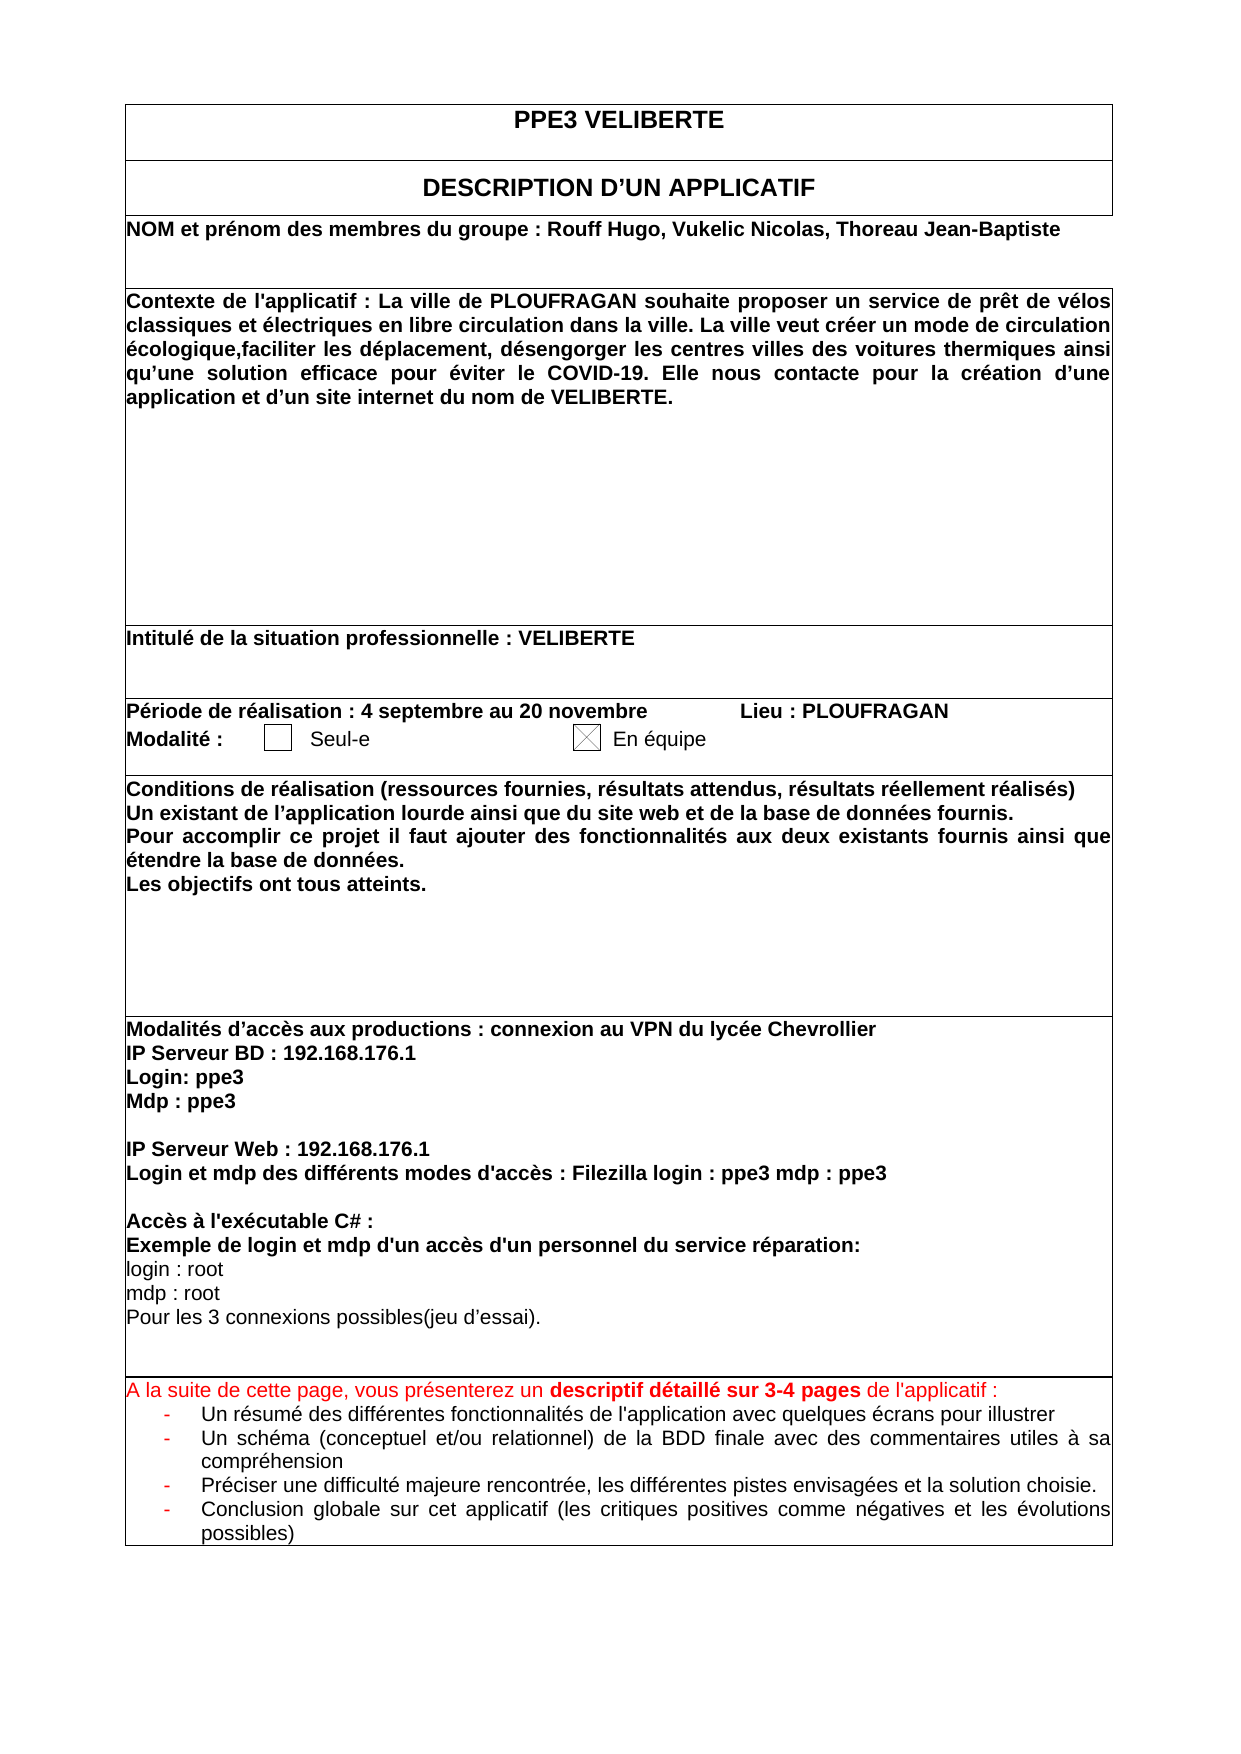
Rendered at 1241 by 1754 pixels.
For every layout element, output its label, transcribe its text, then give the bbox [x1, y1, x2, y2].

table_cell DESCRIPTION D’UN APPLICATIF [126, 161, 1112, 215]
table_cell A la suite de cette page, vous présenterez un descriptif détaillé sur 3-4 pages de l'applicatif : Un résumé des différentes fonctionnalités de l'application avec quelques écrans pour illustrer Un schéma (conceptuel et/ou relationnel) de la BDD finale avec des commentaires utiles à sa compréhension Préciser une difficulté majeure rencontrée, les différentes pistes envisagées et la solution choisie. Conclusion globale sur cet applicatif (les critiques positives comme négatives et les évolutions possibles) [126, 1378, 1112, 1545]
table_cell Modalités d’accès aux productions : connexion au VPN du lycée Chevrollier IP Serveur BD : 192.168.176.1 Login: ppe3 Mdp : ppe3 IP Serveur Web : 192.168.176.1 Login et mdp des différents modes d'accès : Filezilla login : ppe3 mdp : ppe3 Accès à l'exécutable C# : Exemple de login et mdp d'un accès d'un personnel du service réparation: login : root mdp : root Pour les 3 connexions possibles(jeu d’essai). [126, 1017, 1112, 1376]
table_cell Intitulé de la situation professionnelle : VELIBERTE [126, 626, 1112, 698]
table_cell Période de réalisation : 4 septembre au 20 novembre Lieu : PLOUFRAGAN Modalité : Seul-e En équipe [126, 699, 1112, 775]
table_cell Conditions de réalisation (ressources fournies, résultats attendus, résultats réellement réalisés) Un existant de l’application lourde ainsi que du site web et de la base de données fournis. Pour accomplir ce projet il faut ajouter des fonctionnalités aux deux existants fournis ainsi que étendre la base de données. Les objectifs ont tous atteints. [126, 776, 1112, 1016]
table_cell NOM et prénom des membres du groupe : Rouff Hugo, Vukelic Nicolas, Thoreau Jean-Baptiste [126, 216, 1113, 288]
table_cell Contexte de l'applicatif : La ville de PLOUFRAGAN souhaite proposer un service de prêt de vélos classiques et électriques en libre circulation dans la ville. La ville veut créer un mode de circulation écologique,faciliter les déplacement, désengorger les centres villes des voitures thermiques ainsi qu’une solution efficace pour éviter le COVID-19. Elle nous contacte pour la création d’une application et d’un site internet du nom de VELIBERTE. [126, 289, 1112, 625]
table_header PPE3 VELIBERTE [126, 105, 1112, 159]
